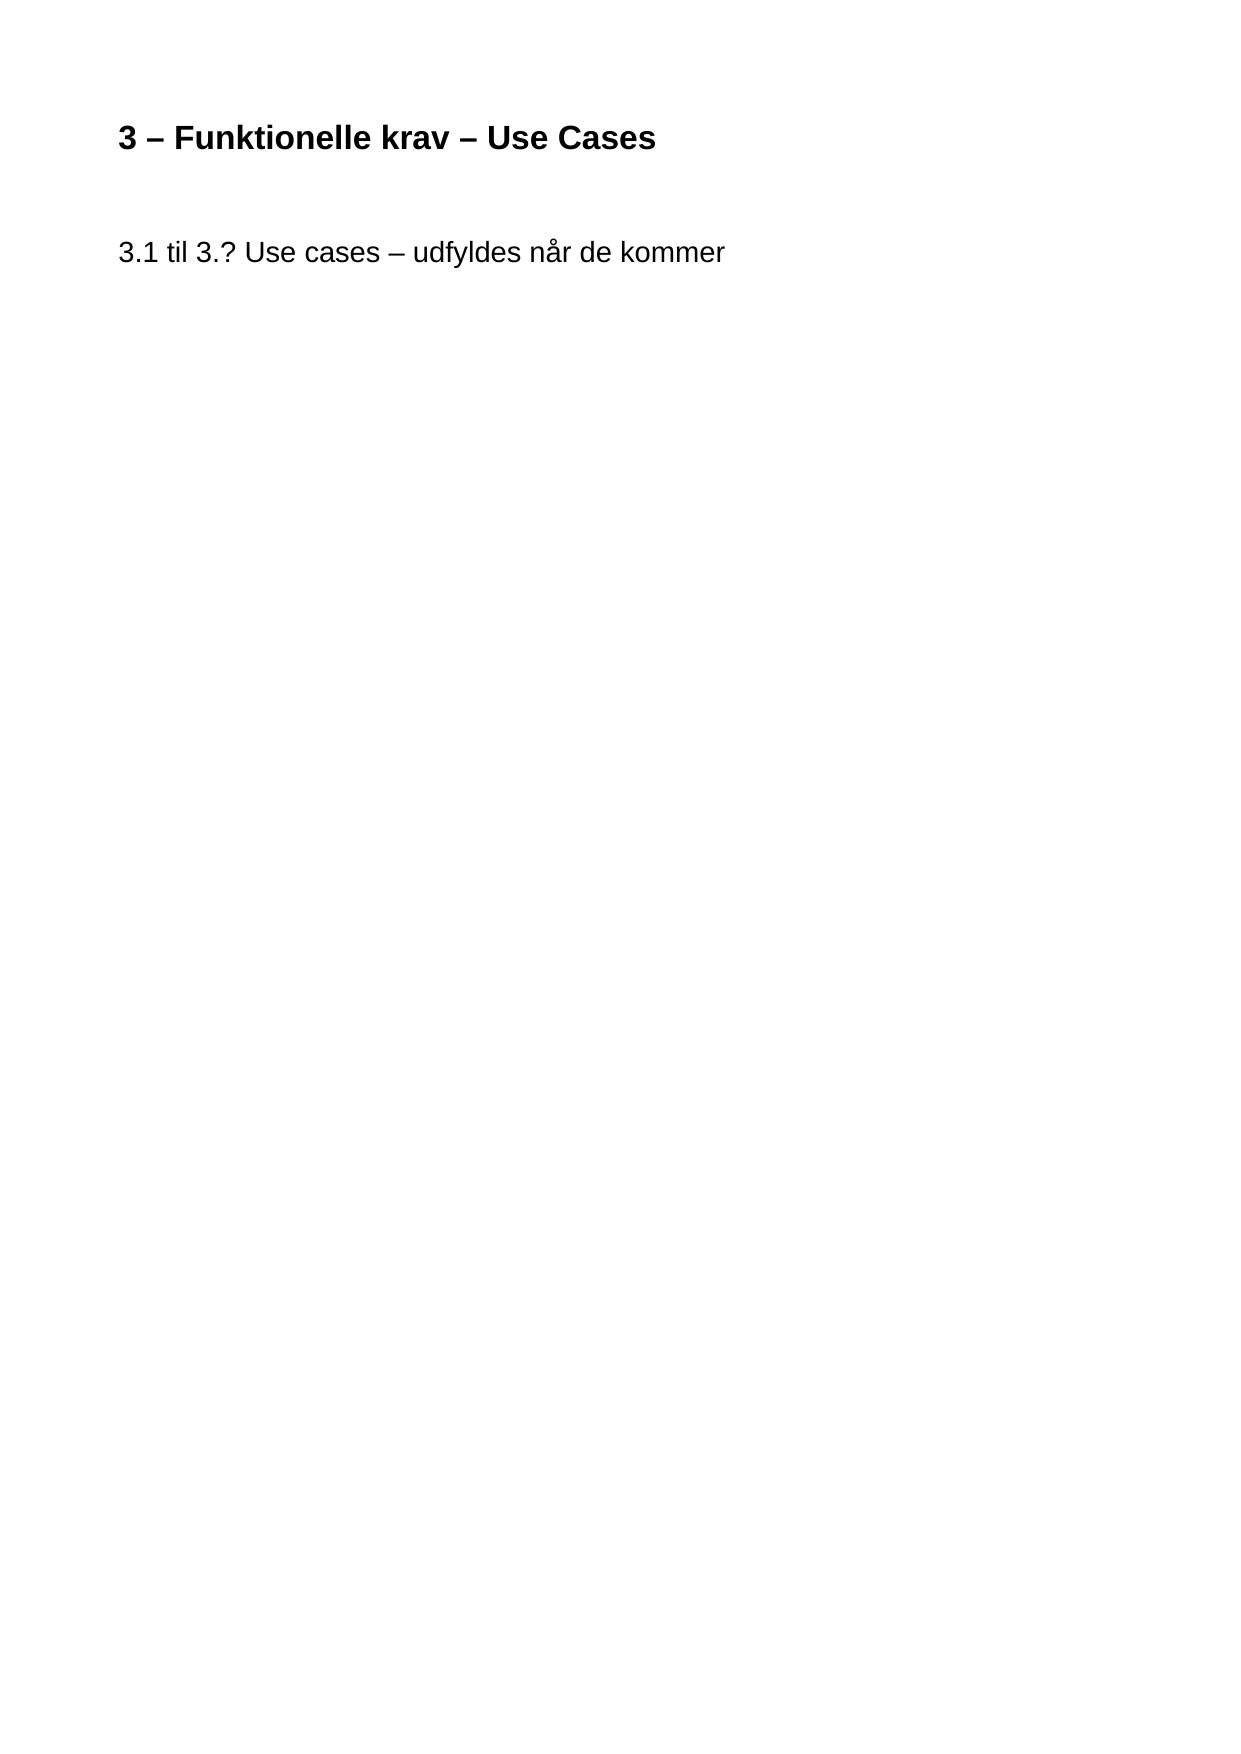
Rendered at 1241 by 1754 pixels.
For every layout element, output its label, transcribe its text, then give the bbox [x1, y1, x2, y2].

subtitle 3.1 til 3.? Use cases – udfyldes når de kommer [118, 236, 1122, 269]
subtitle 3 – Funktionelle krav – Use Cases [118, 118, 1122, 157]
